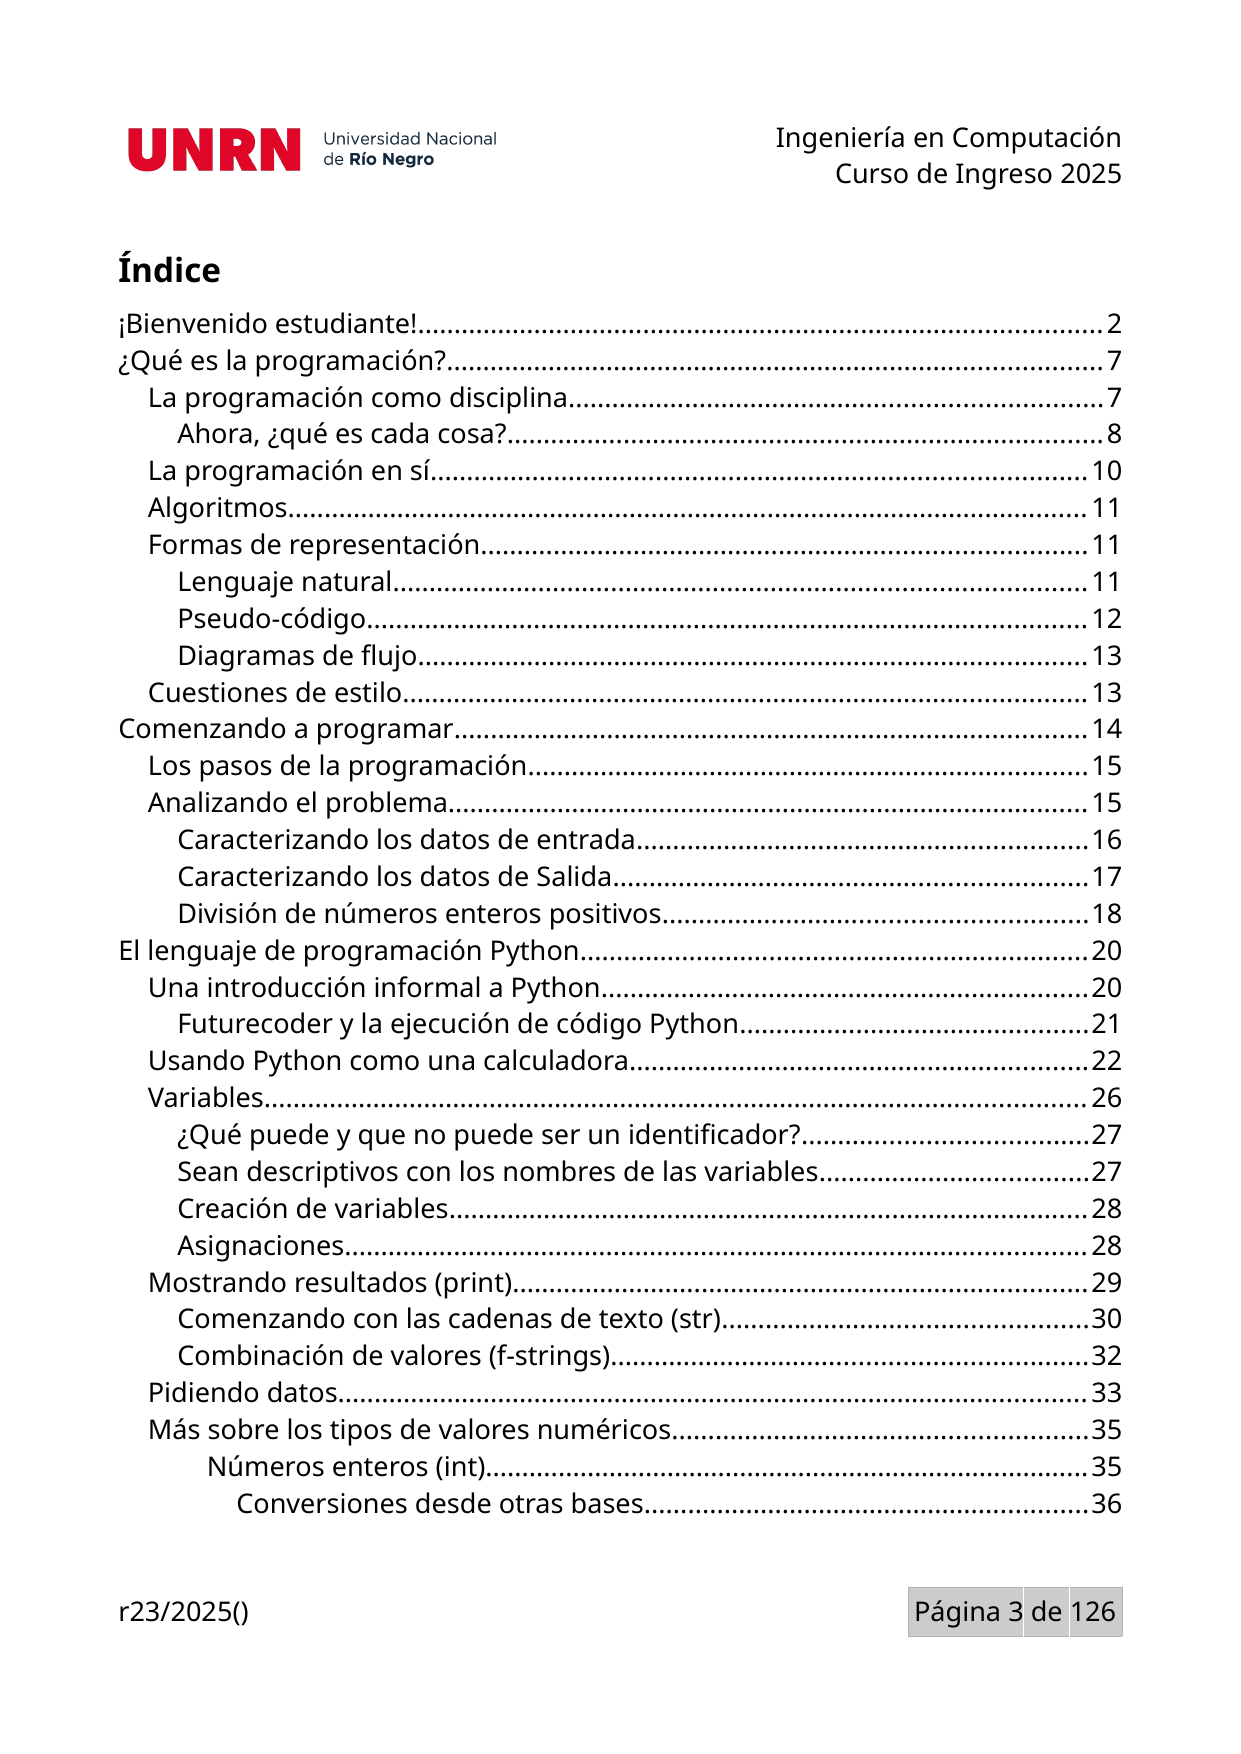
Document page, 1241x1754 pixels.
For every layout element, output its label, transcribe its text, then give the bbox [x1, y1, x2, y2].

text Futurecoder y la ejecución de código Python 21 [177, 1005, 1122, 1042]
text Sean descriptivos con los nombres de las variables 27 [177, 1152, 1122, 1189]
text La programación en sí 10 [148, 452, 1122, 489]
text ¿Qué puede y que no puede ser un identificador? 27 [177, 1116, 1122, 1152]
text Analizando el problema 15 [148, 784, 1122, 821]
text División de números enteros positivos 18 [177, 894, 1122, 931]
text Algoritmos 11 [148, 489, 1122, 526]
text Combinación de valores (f-strings) 32 [177, 1337, 1122, 1374]
text Pseudo-código 12 [177, 599, 1122, 636]
text Variables 26 [148, 1079, 1122, 1116]
text Cuestiones de estilo 13 [148, 673, 1122, 710]
text Los pasos de la programación 15 [148, 747, 1122, 784]
text Una introducción informal a Python 20 [148, 968, 1122, 1005]
text Caracterizando los datos de Salida 17 [177, 857, 1122, 894]
subtitle Índice [118, 246, 1122, 292]
text Formas de representación 11 [148, 526, 1122, 562]
text El lenguaje de programación Python 20 [118, 931, 1122, 968]
text Lenguaje natural 11 [177, 562, 1122, 599]
text Caracterizando los datos de entrada 16 [177, 821, 1122, 857]
text Mostrando resultados (print) 29 [148, 1263, 1122, 1300]
text Diagramas de flujo 13 [177, 636, 1122, 673]
text Más sobre los tipos de valores numéricos 35 [148, 1411, 1122, 1447]
picture [118, 118, 505, 180]
text ¡Bienvenido estudiante! 2 [118, 304, 1122, 341]
text Conversiones desde otras bases 36 [236, 1484, 1122, 1521]
text Números enteros (int) 35 [207, 1447, 1122, 1484]
text Usando Python como una calculadora 22 [148, 1042, 1122, 1079]
text Comenzando a programar 14 [118, 710, 1122, 747]
text Creación de variables 28 [177, 1189, 1122, 1226]
text Asignaciones 28 [177, 1226, 1122, 1263]
text Comenzando con las cadenas de texto (str) 30 [177, 1300, 1122, 1337]
text La programación como disciplina 7 [148, 378, 1122, 415]
text Pidiendo datos 33 [148, 1374, 1122, 1411]
text ¿Qué es la programación? 7 [118, 341, 1122, 378]
text Ahora, ¿qué es cada cosa? 8 [177, 415, 1122, 452]
